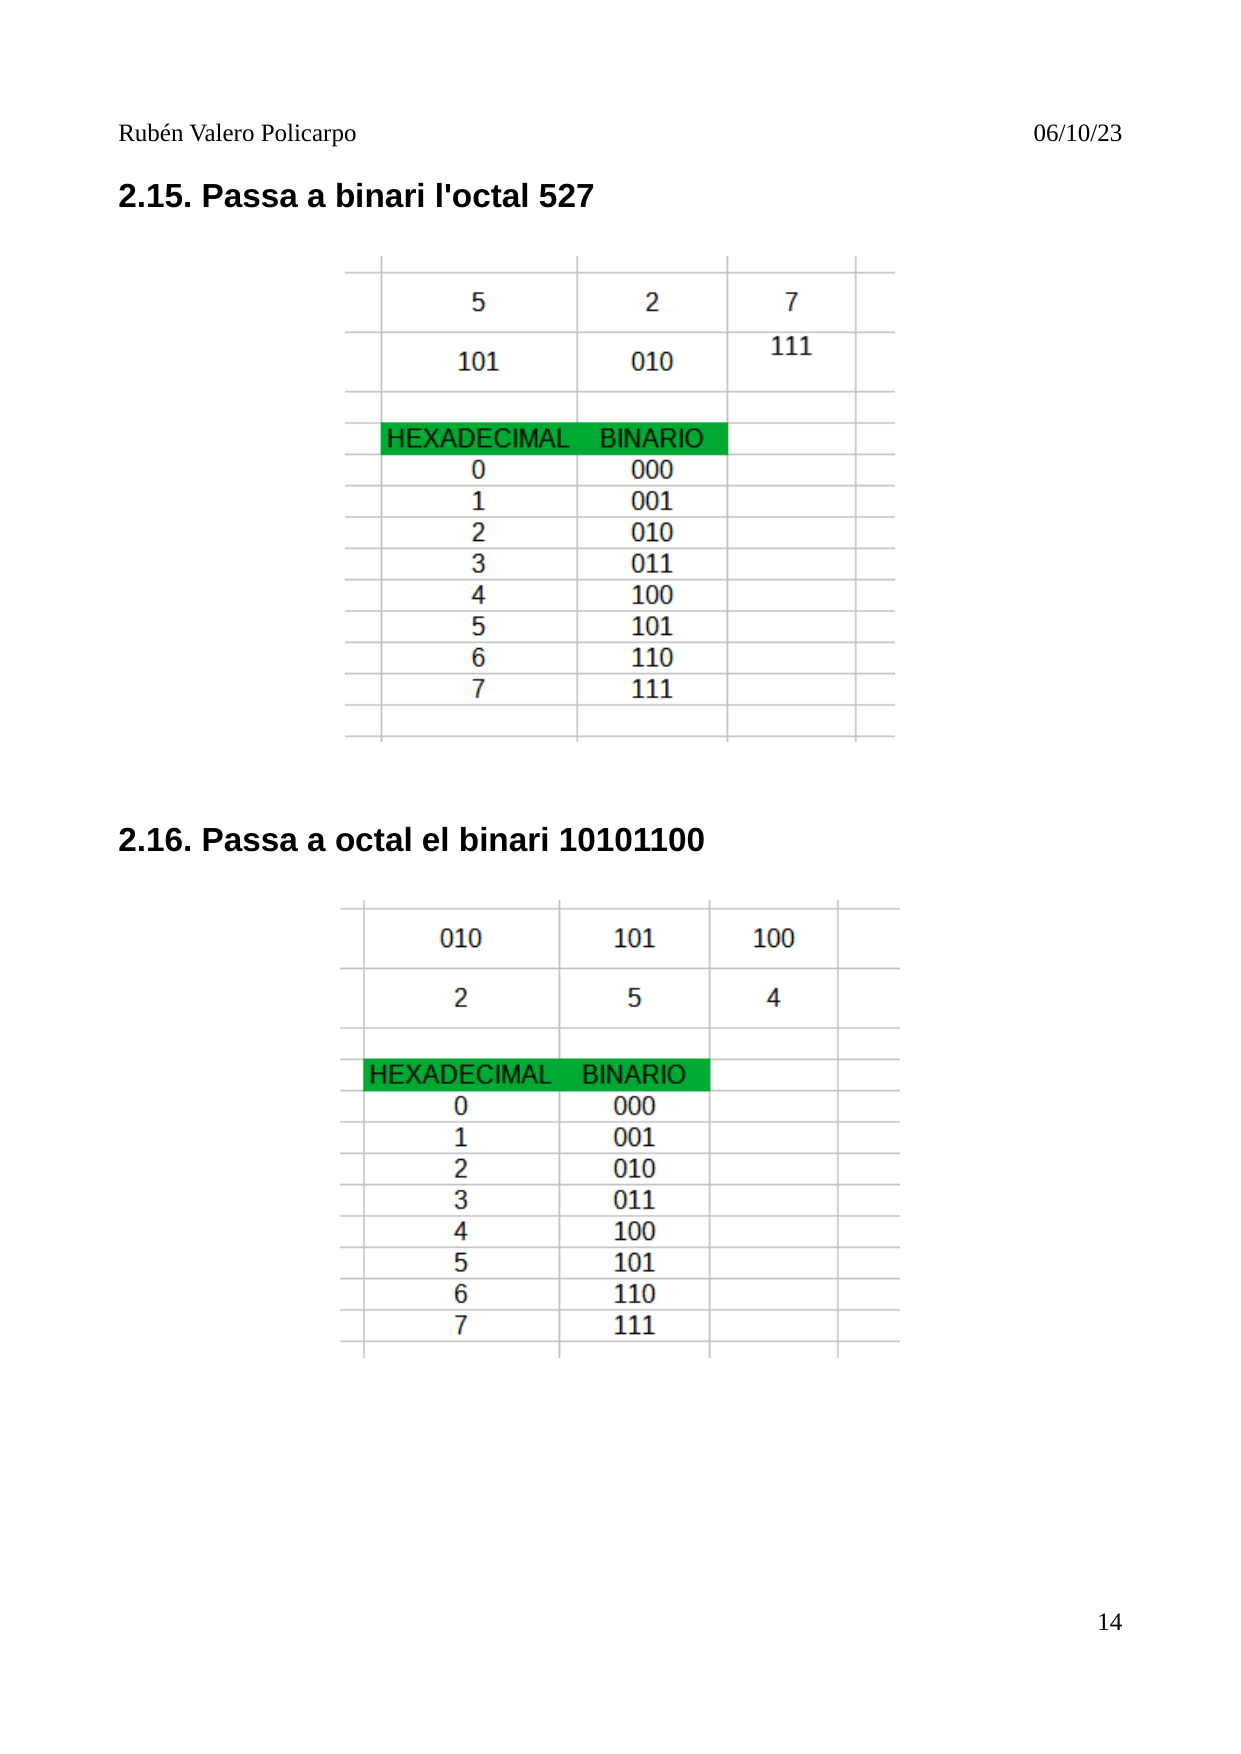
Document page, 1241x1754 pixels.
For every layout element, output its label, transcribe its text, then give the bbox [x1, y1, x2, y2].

picture [340, 900, 900, 1358]
subtitle 2.16. Passa a octal el binari 10101100 [118, 820, 1122, 859]
picture [345, 256, 895, 742]
subtitle 2.15. Passa a binari l'octal 527 [118, 176, 1122, 215]
